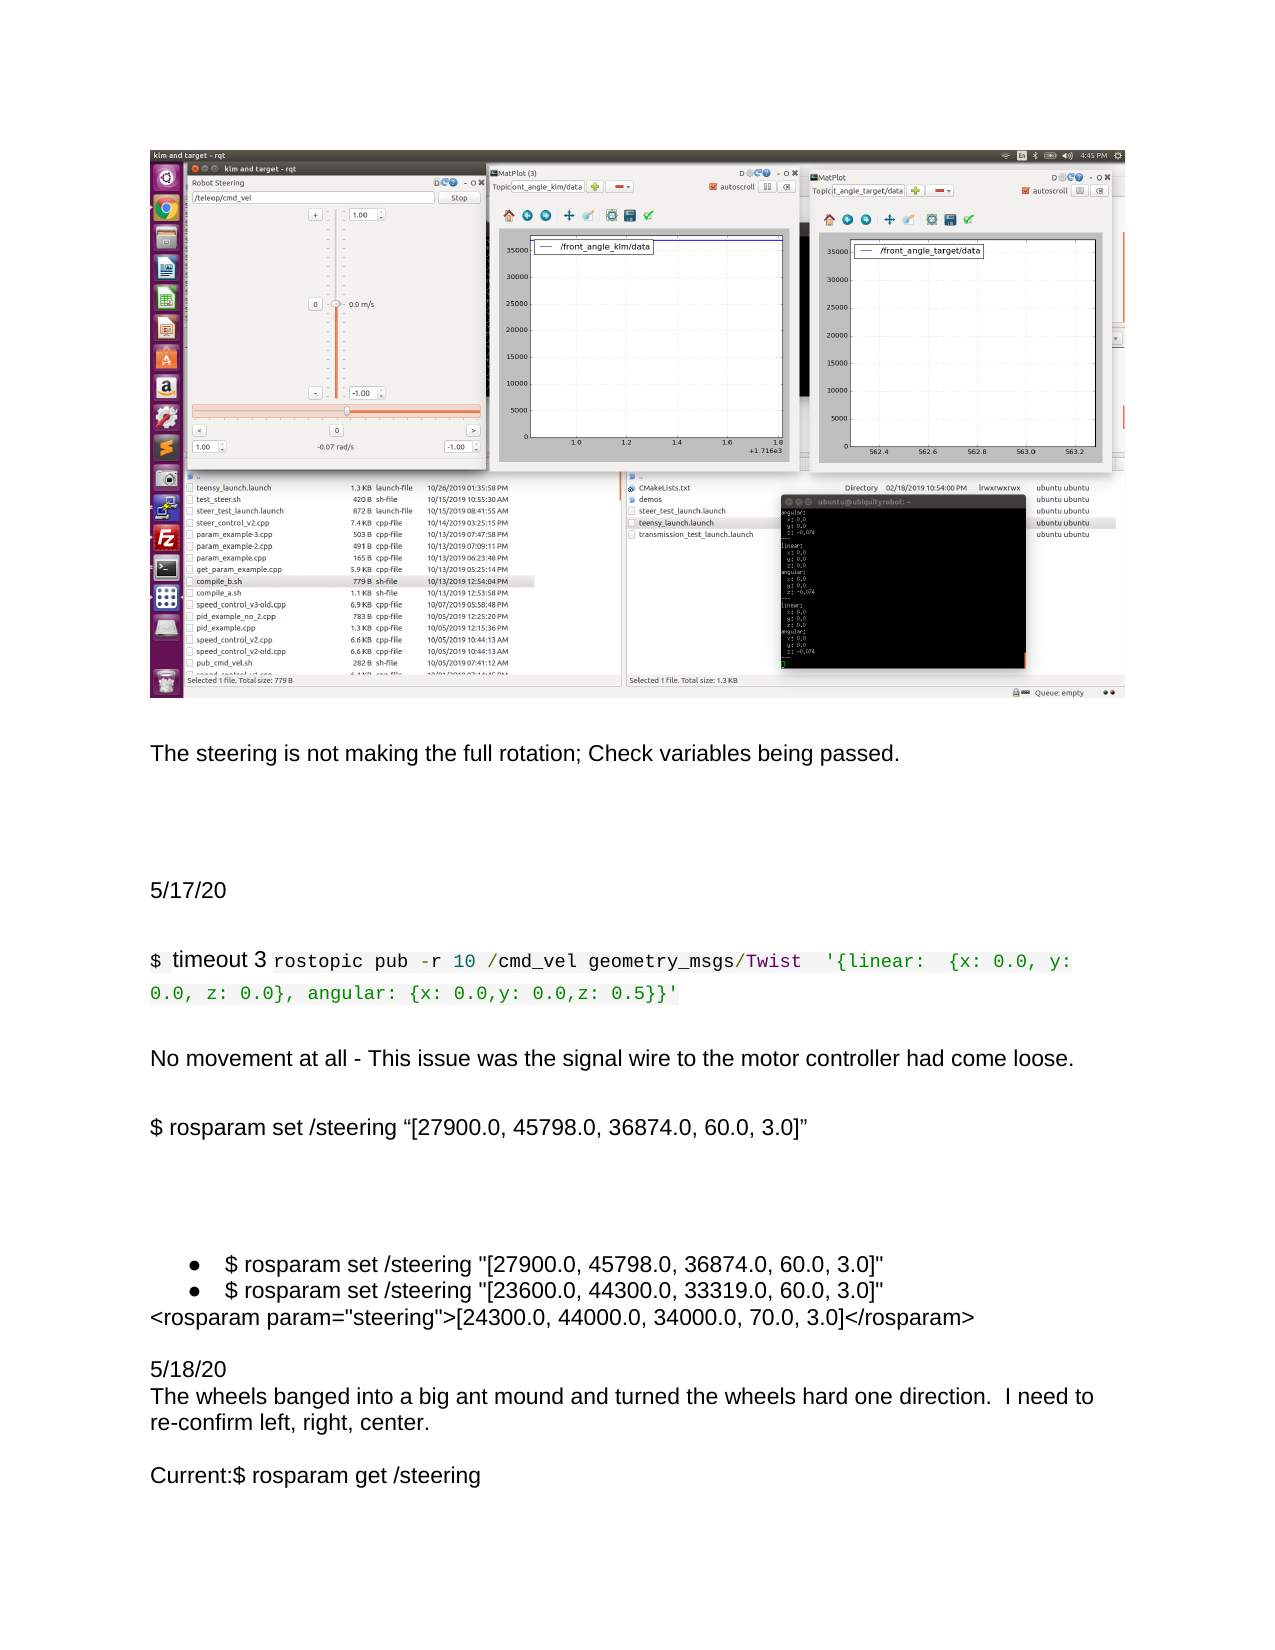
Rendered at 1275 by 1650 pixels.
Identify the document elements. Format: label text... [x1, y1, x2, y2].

text $ rosparam set /steering “[27900.0, 45798.0, 36874.0, 60.0, 3.0]” [150, 1113, 1125, 1140]
text The steering is not making the full rotation; Check variables being passed. [150, 740, 1125, 767]
picture [150, 150, 1125, 698]
text <rosparam param="steering">[24300.0, 44000.0, 34000.0, 70.0, 3.0]</rosparam> [150, 1303, 1125, 1330]
text 5/17/20 [150, 877, 1125, 904]
text $ timeout 3 rostopic pub -r 10 /cmd_vel geometry_msgs/Twist '{linear: {x: 0.0, y: 0.0, z: 0.0}, angular: {x: 0.0,y: 0.0,z: 0.5}}' [150, 946, 1125, 1005]
text 5/18/20 [150, 1356, 1125, 1383]
text No movement at all - This issue was the signal wire to the motor controller had come loose. [150, 1045, 1125, 1071]
text The wheels banged into a big ant mound and turned the wheels hard one direction. I need to re-confirm left, right, center. [150, 1383, 1125, 1435]
list $ rosparam set /steering "[27900.0, 45798.0, 36874.0, 60.0, 3.0]" [187, 1251, 1125, 1277]
list $ rosparam set /steering "[23600.0, 44300.0, 33319.0, 60.0, 3.0]" [187, 1277, 1125, 1303]
text Current:$ rosparam get /steering [150, 1462, 1125, 1488]
